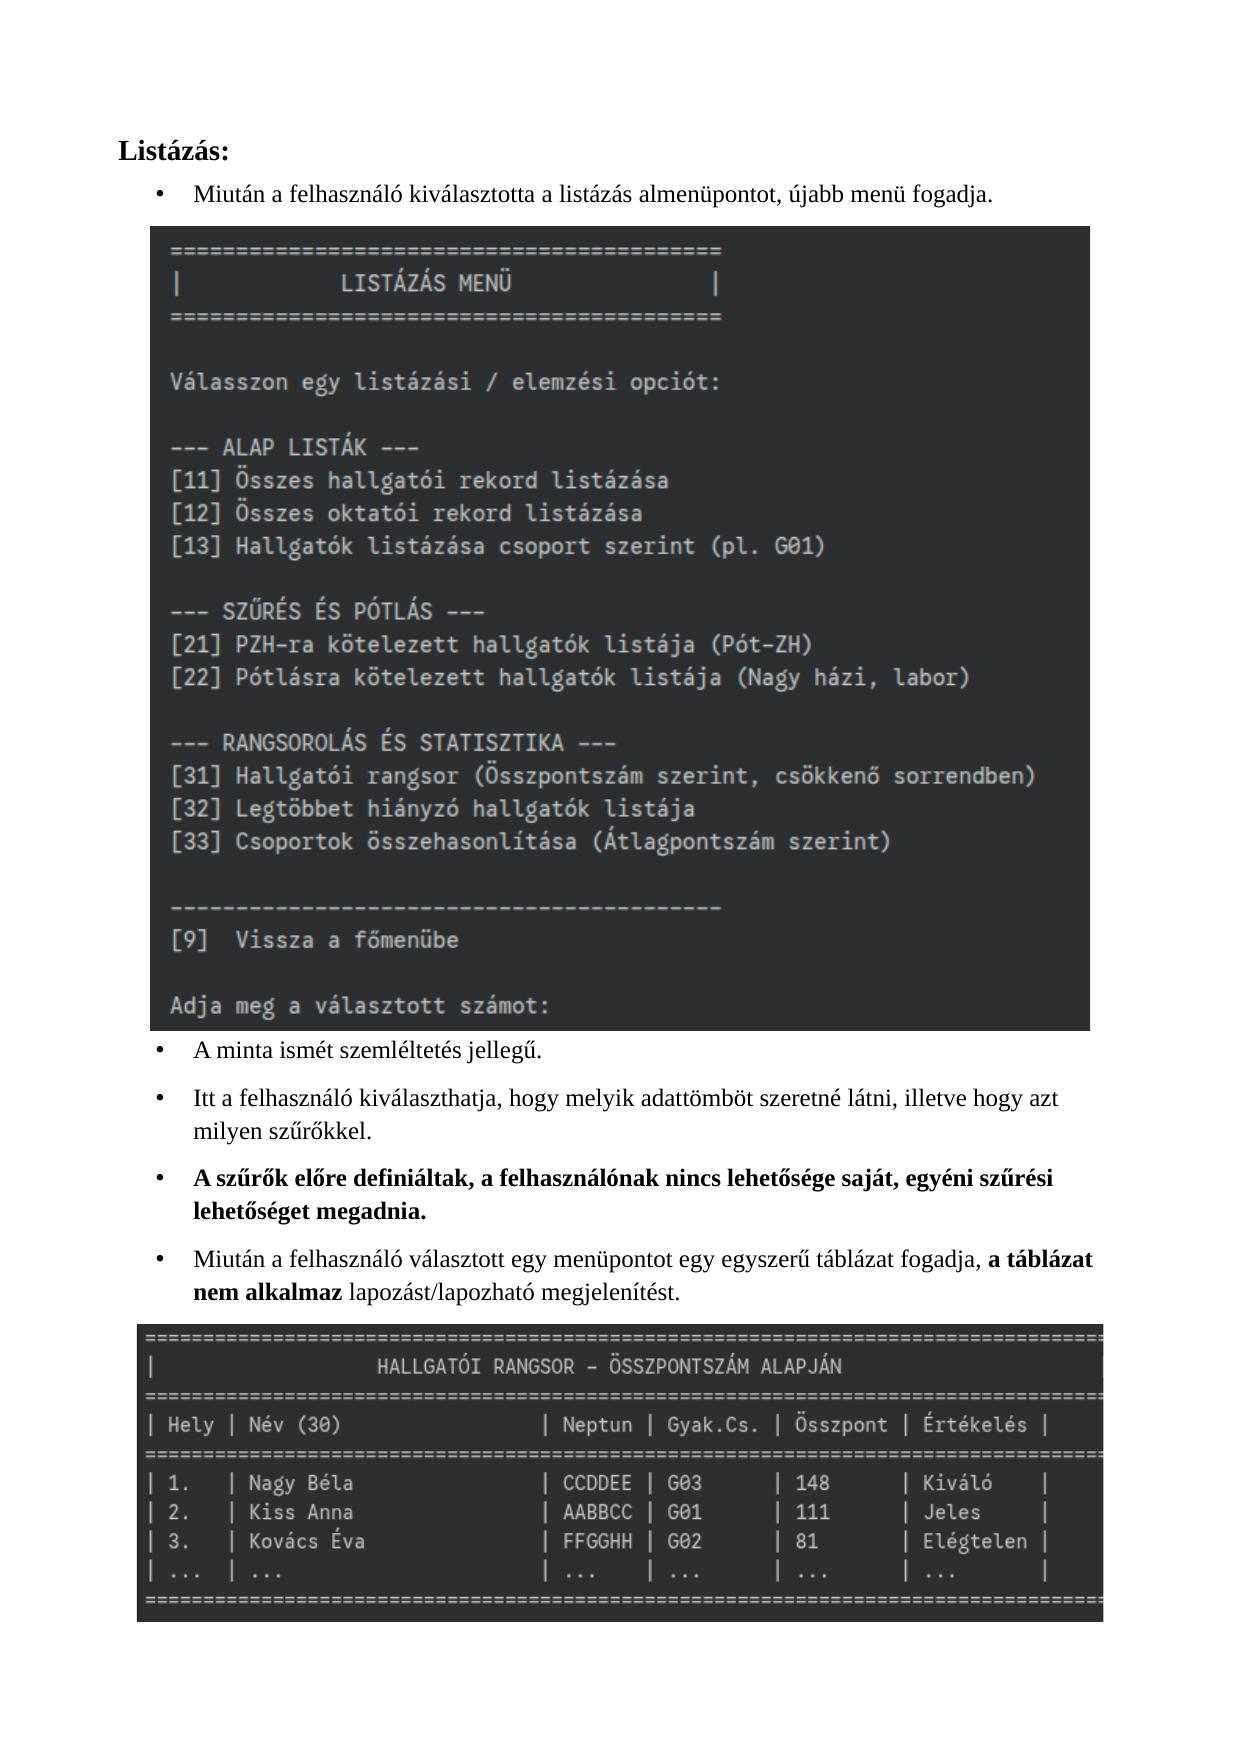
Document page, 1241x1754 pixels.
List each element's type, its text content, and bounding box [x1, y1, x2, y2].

list Itt a felhasználó kiválaszthatja, hogy melyik adattömböt szeretné látni, illetve hogy azt milyen szűrőkkel. [156, 1083, 1122, 1144]
picture [136, 1324, 1104, 1622]
list A szűrők előre definiáltak, a felhasználónak nincs lehetősége saját, egyéni szűrési lehetőséget megadnia. [156, 1163, 1122, 1225]
list A minta ismét szemléltetés jellegű. [156, 226, 1122, 1064]
list Miután a felhasználó választott egy menüpontot egy egyszerű táblázat fogadja, a táblázat nem alkalmaz lapozást/lapozható megjelenítést. [156, 1244, 1122, 1306]
picture [150, 226, 1091, 1031]
list Miután a felhasználó kiválasztotta a listázás almenüpontot, újabb menü fogadja. [156, 179, 1122, 207]
subtitle Listázás: [118, 133, 1122, 166]
